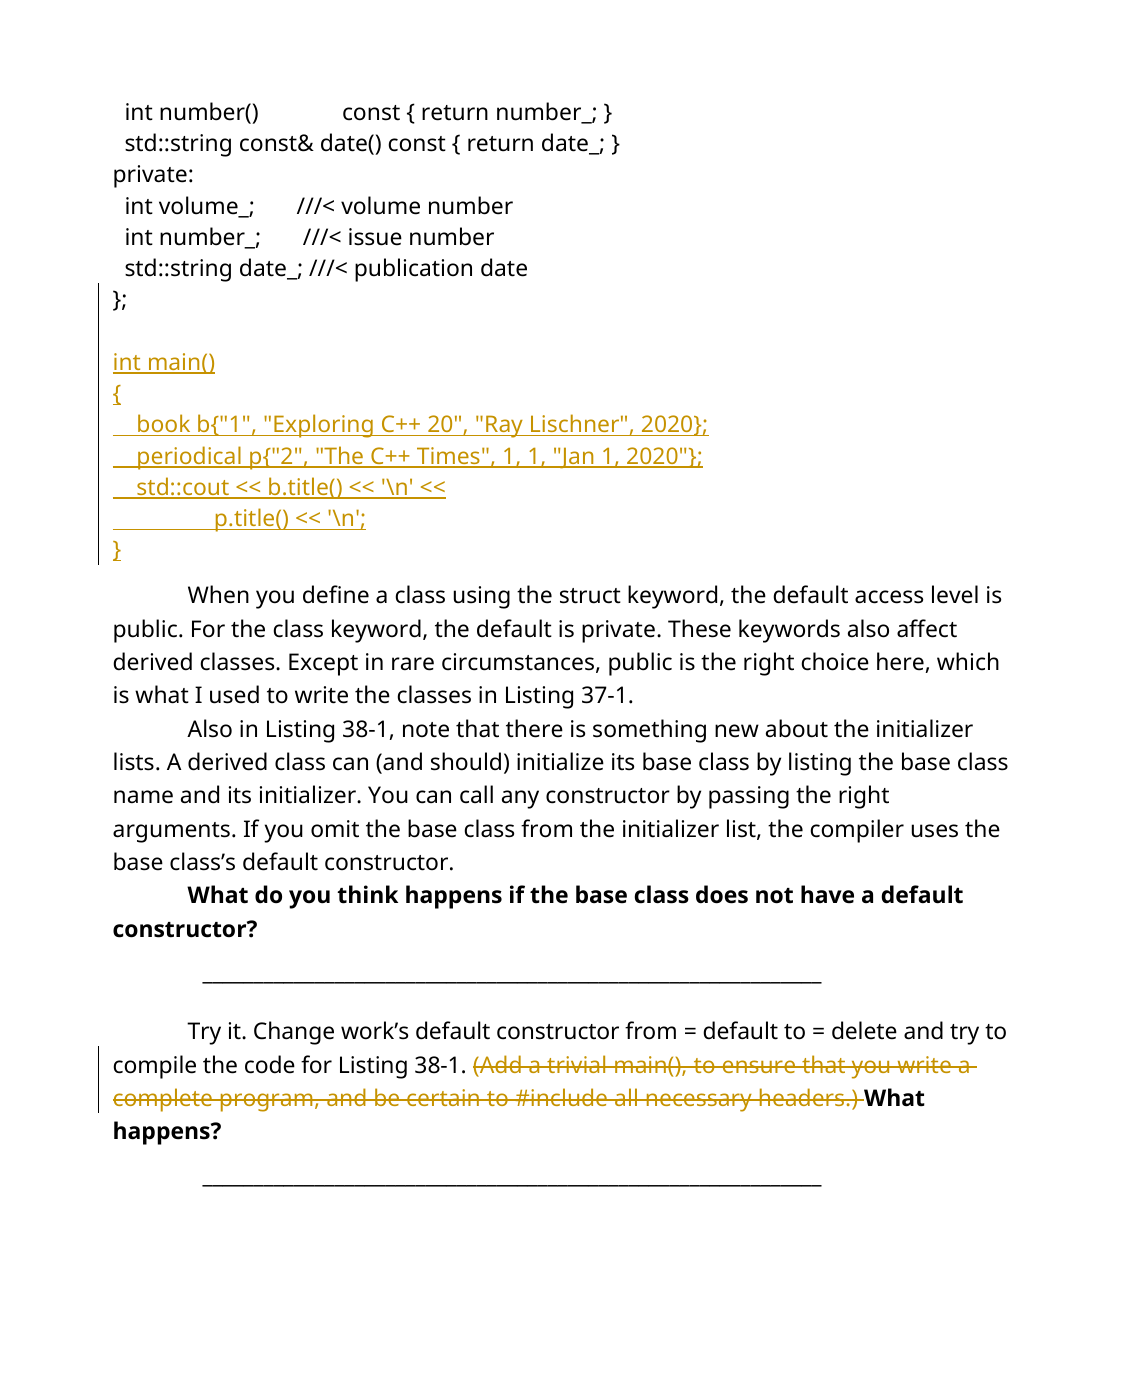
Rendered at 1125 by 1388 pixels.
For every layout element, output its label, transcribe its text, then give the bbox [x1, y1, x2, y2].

text Try it. Change work’s default constructor from = default to = delete and try to compile the code for Listing 38-1. What happens? [112, 1013, 1012, 1146]
text }; [112, 283, 1012, 315]
list _____________________________________________________________ [202, 1159, 1012, 1190]
text std::cout << b.title() << '\n' << [112, 471, 1012, 502]
text int volume_; ///< volume number [112, 190, 1012, 221]
text What do you think happens if the base class does not have a default constructor? [112, 877, 1012, 944]
text periodical p{"2", "The C++ Times", 1, 1, "Jan 1, 2020"}; [112, 440, 1012, 471]
text When you define a class using the struct keyword, the default access level is public. For the class keyword, the default is private. These keywords also affect derived classes. Except in rare circumstances, public is the right choice here, which is what I used to write the classes in Listing 37-1. [112, 577, 1012, 711]
text { [112, 377, 1012, 408]
text std::string const& date() const { return date_; } [112, 127, 1012, 158]
text } [112, 533, 1012, 565]
text int main() [112, 346, 1012, 377]
text private: [112, 158, 1012, 190]
text p.title() << '\n'; [112, 502, 1012, 533]
text int number_; ///< issue number [112, 221, 1012, 252]
text std::string date_; ///< publication date [112, 252, 1012, 283]
list _____________________________________________________________ [202, 956, 1012, 988]
text book b{"1", "Exploring C++ 20", "Ray Lischner", 2020}; [112, 408, 1012, 440]
text Also in Listing 38-1, note that there is something new about the initializer lists. A derived class can (and should) initialize its base class by listing the base class name and its initializer. You can call any constructor by passing the right arguments. If you omit the base class from the initializer list, the compiler uses the base class’s default constructor. [112, 711, 1012, 877]
text int number() const { return number_; } [112, 96, 1012, 127]
